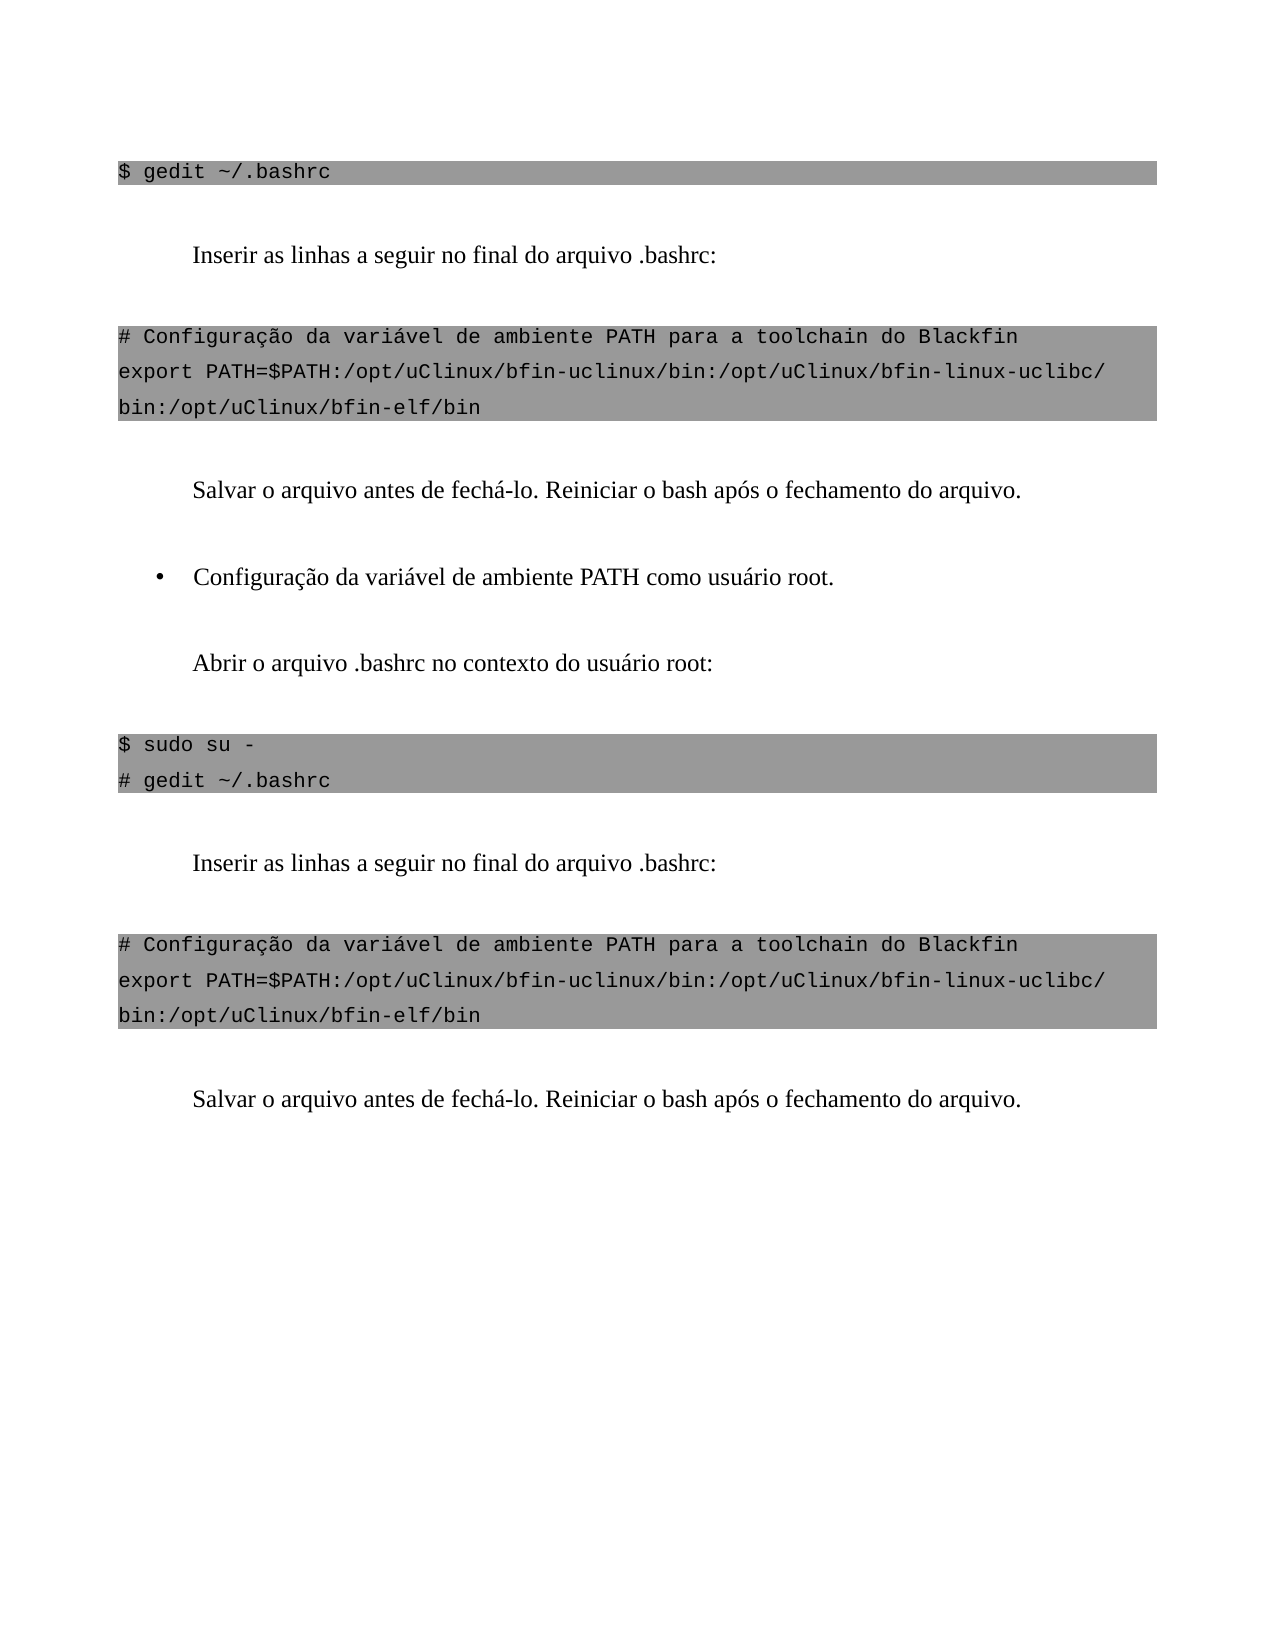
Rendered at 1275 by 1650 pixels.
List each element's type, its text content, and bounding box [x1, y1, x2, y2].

text Inserir as linhas a seguir no final do arquivo .bashrc: [118, 240, 1157, 268]
text Abrir o arquivo .bashrc no contexto do usuário root: [118, 648, 1157, 677]
list Configuração da variável de ambiente PATH como usuário root. [156, 562, 1157, 590]
text # Configuração da variável de ambiente PATH para a toolchain do Blackfin [118, 326, 1157, 350]
text $ sudo su - [118, 734, 1157, 758]
text export PATH=$PATH:/opt/uClinux/bfin-uclinux/bin:/opt/uClinux/bfin-linux-uclibc/bin:/opt/uClinux/bfin-elf/bin [118, 361, 1157, 421]
text Salvar o arquivo antes de fechá-lo. Reiniciar o bash após o fechamento do arquivo. [118, 475, 1157, 504]
text Inserir as linhas a seguir no final do arquivo .bashrc: [118, 848, 1157, 877]
text # gedit ~/.bashrc [118, 769, 1157, 793]
text Salvar o arquivo antes de fechá-lo. Reiniciar o bash após o fechamento do arquivo. [118, 1084, 1157, 1112]
text $ gedit ~/.bashrc [118, 161, 1157, 185]
text # Configuração da variável de ambiente PATH para a toolchain do Blackfin [118, 934, 1157, 958]
text export PATH=$PATH:/opt/uClinux/bfin-uclinux/bin:/opt/uClinux/bfin-linux-uclibc/bin:/opt/uClinux/bfin-elf/bin [118, 970, 1157, 1029]
